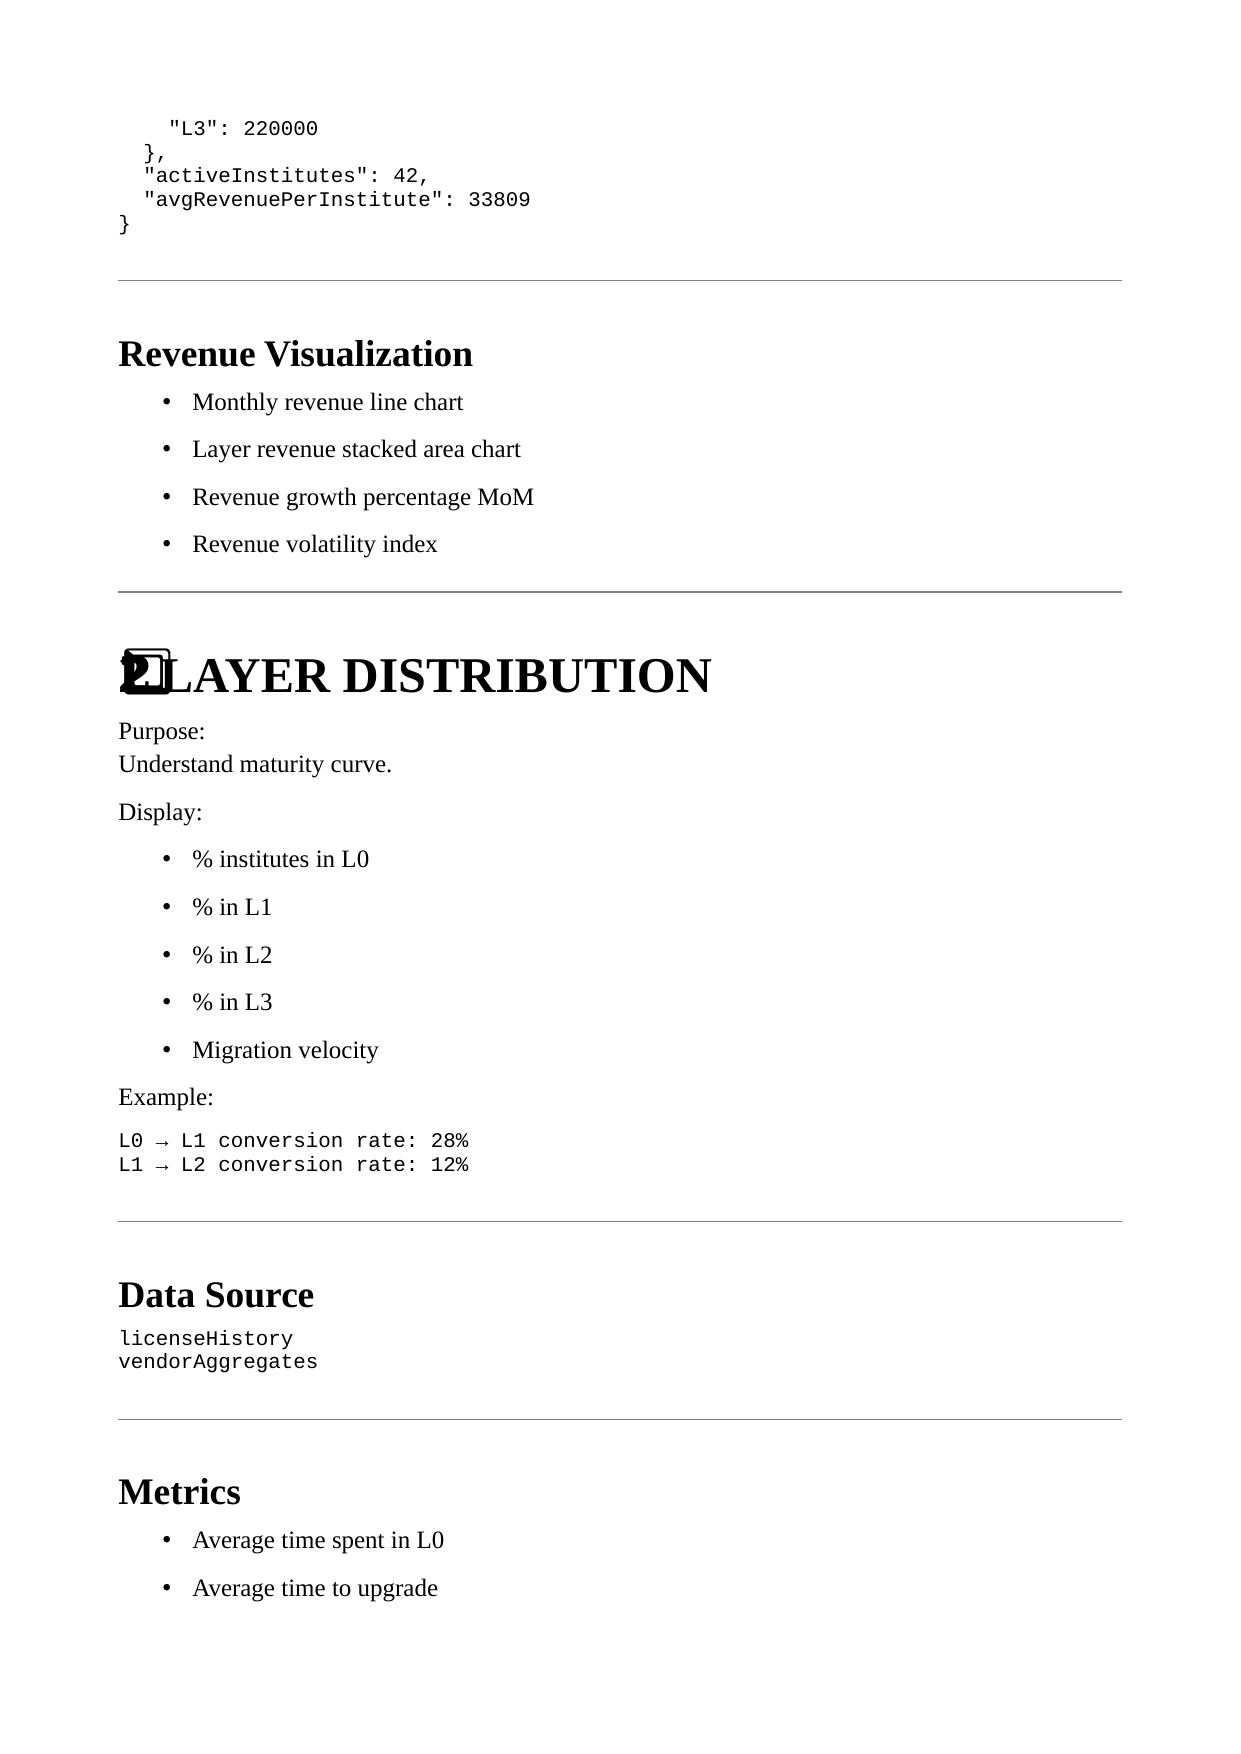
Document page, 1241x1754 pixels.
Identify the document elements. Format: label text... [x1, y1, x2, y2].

subtitle Metrics [118, 1469, 1122, 1513]
text }, [118, 142, 1122, 165]
list % in L2 [162, 940, 1122, 968]
subtitle 2️⃣ LAYER DISTRIBUTION [118, 646, 1122, 704]
text L1 → L2 conversion rate: 12% [118, 1154, 1122, 1177]
text "L3": 220000 [118, 118, 1122, 142]
text } [118, 213, 1122, 236]
text "avgRevenuePerInstitute": 33809 [118, 189, 1122, 213]
list % in L1 [162, 892, 1122, 921]
list % in L3 [162, 987, 1122, 1016]
text Example: [118, 1082, 1122, 1111]
text "activeInstitutes": 42, [118, 165, 1122, 189]
list Revenue growth percentage MoM [162, 482, 1122, 511]
list % institutes in L0 [162, 844, 1122, 873]
list Layer revenue stacked area chart [162, 434, 1122, 463]
list Average time spent in L0 [162, 1525, 1122, 1554]
subtitle Data Source [118, 1272, 1122, 1315]
list Average time to upgrade [162, 1573, 1122, 1601]
text Purpose: Understand maturity curve. [118, 716, 1122, 778]
subtitle Revenue Visualization [118, 331, 1122, 374]
list Migration velocity [162, 1035, 1122, 1064]
text Display: [118, 797, 1122, 826]
list Revenue volatility index [162, 529, 1122, 558]
text vendorAggregates [118, 1351, 1122, 1375]
text licenseHistory [118, 1328, 1122, 1351]
list Monthly revenue line chart [162, 387, 1122, 415]
text L0 → L1 conversion rate: 28% [118, 1130, 1122, 1154]
